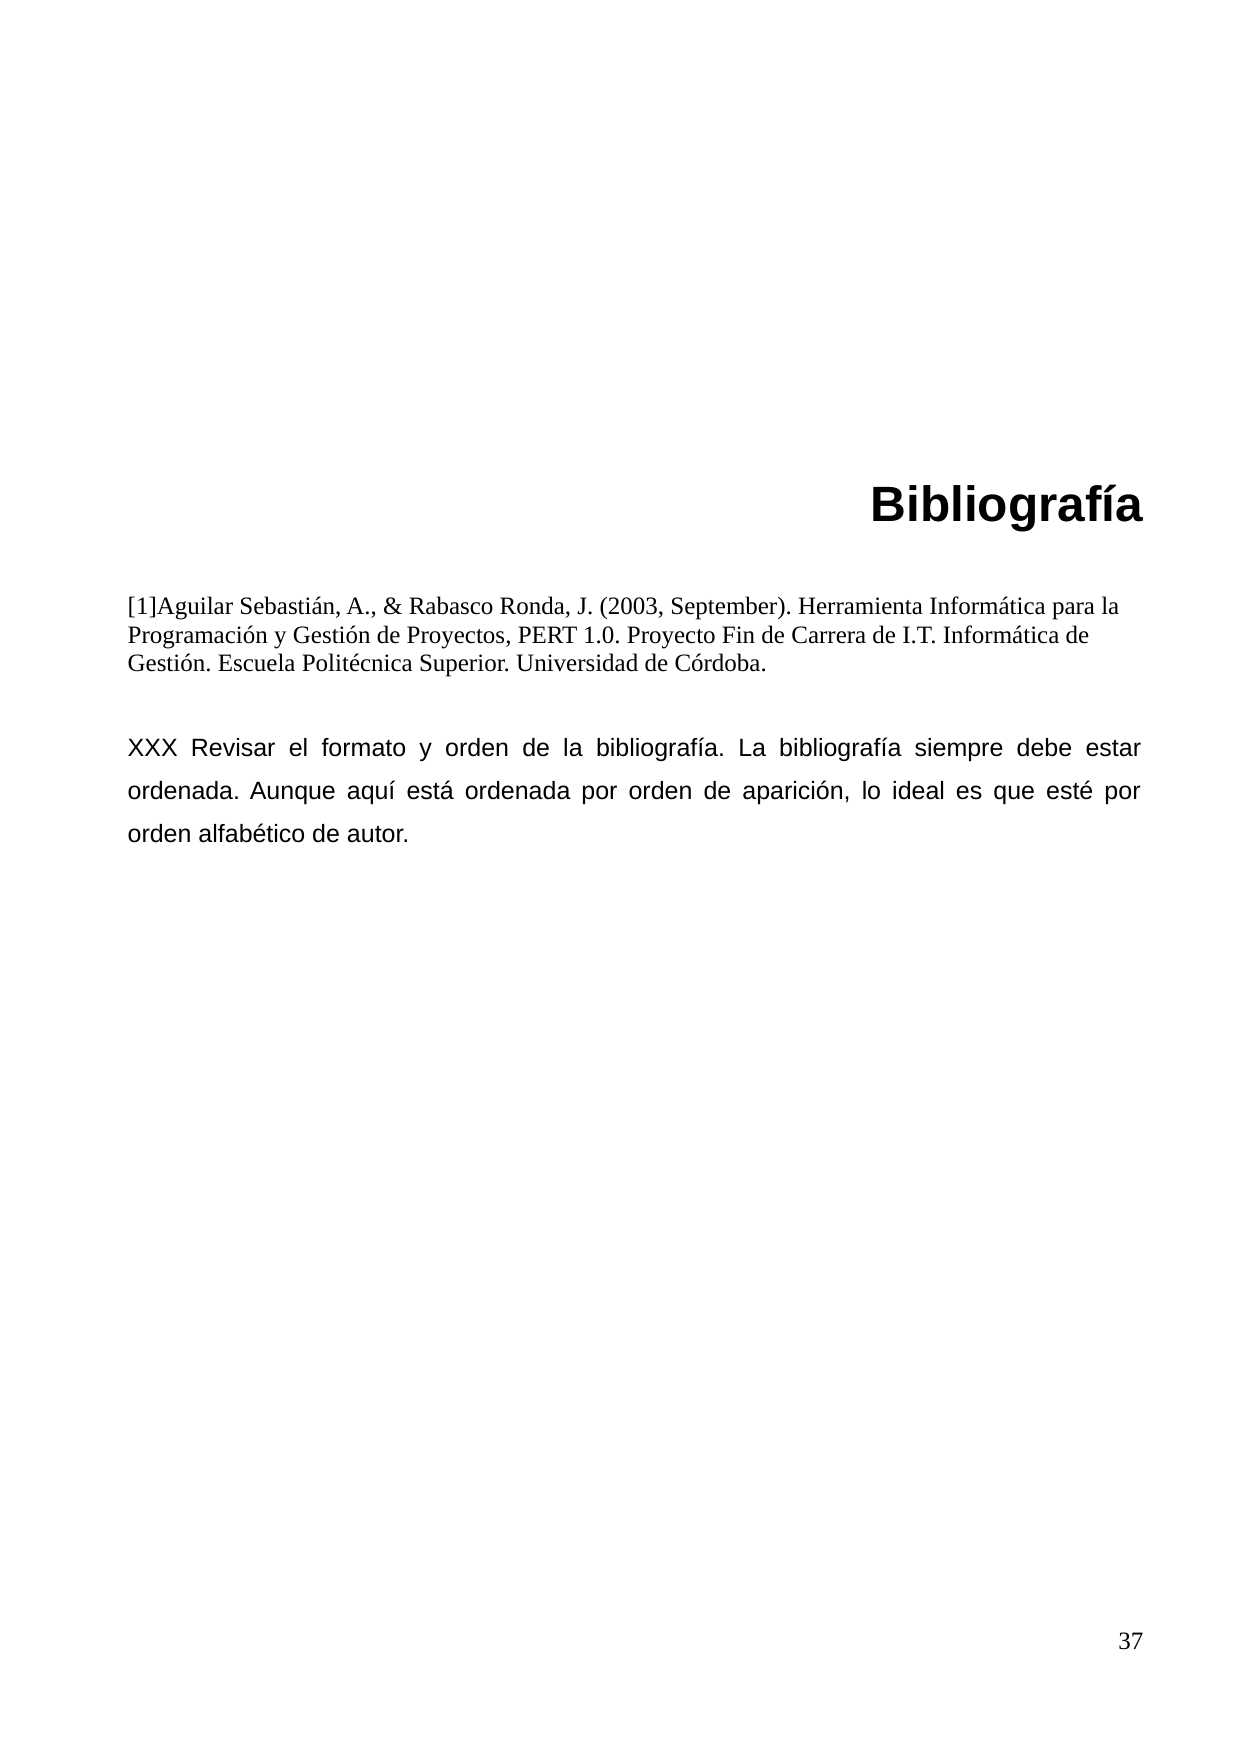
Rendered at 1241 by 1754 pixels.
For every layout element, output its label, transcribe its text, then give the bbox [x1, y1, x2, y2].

subtitle Bibliografía [127, 475, 1143, 532]
text XXX Revisar el formato y orden de la bibliografía. La bibliografía siempre debe estar ordenada. Aunque aquí está ordenada por orden de aparición, lo ideal es que esté por orden alfabético de autor. [127, 733, 1143, 848]
text [1]Aguilar Sebastián, A., & Rabasco Ronda, J. (2003, September). Herramienta Informática para la Programación y Gestión de Proyectos, PERT 1.0. Proyecto Fin de Carrera de I.T. Informática de Gestión. Escuela Politécnica Superior. Universidad de Córdoba. [127, 591, 1143, 677]
